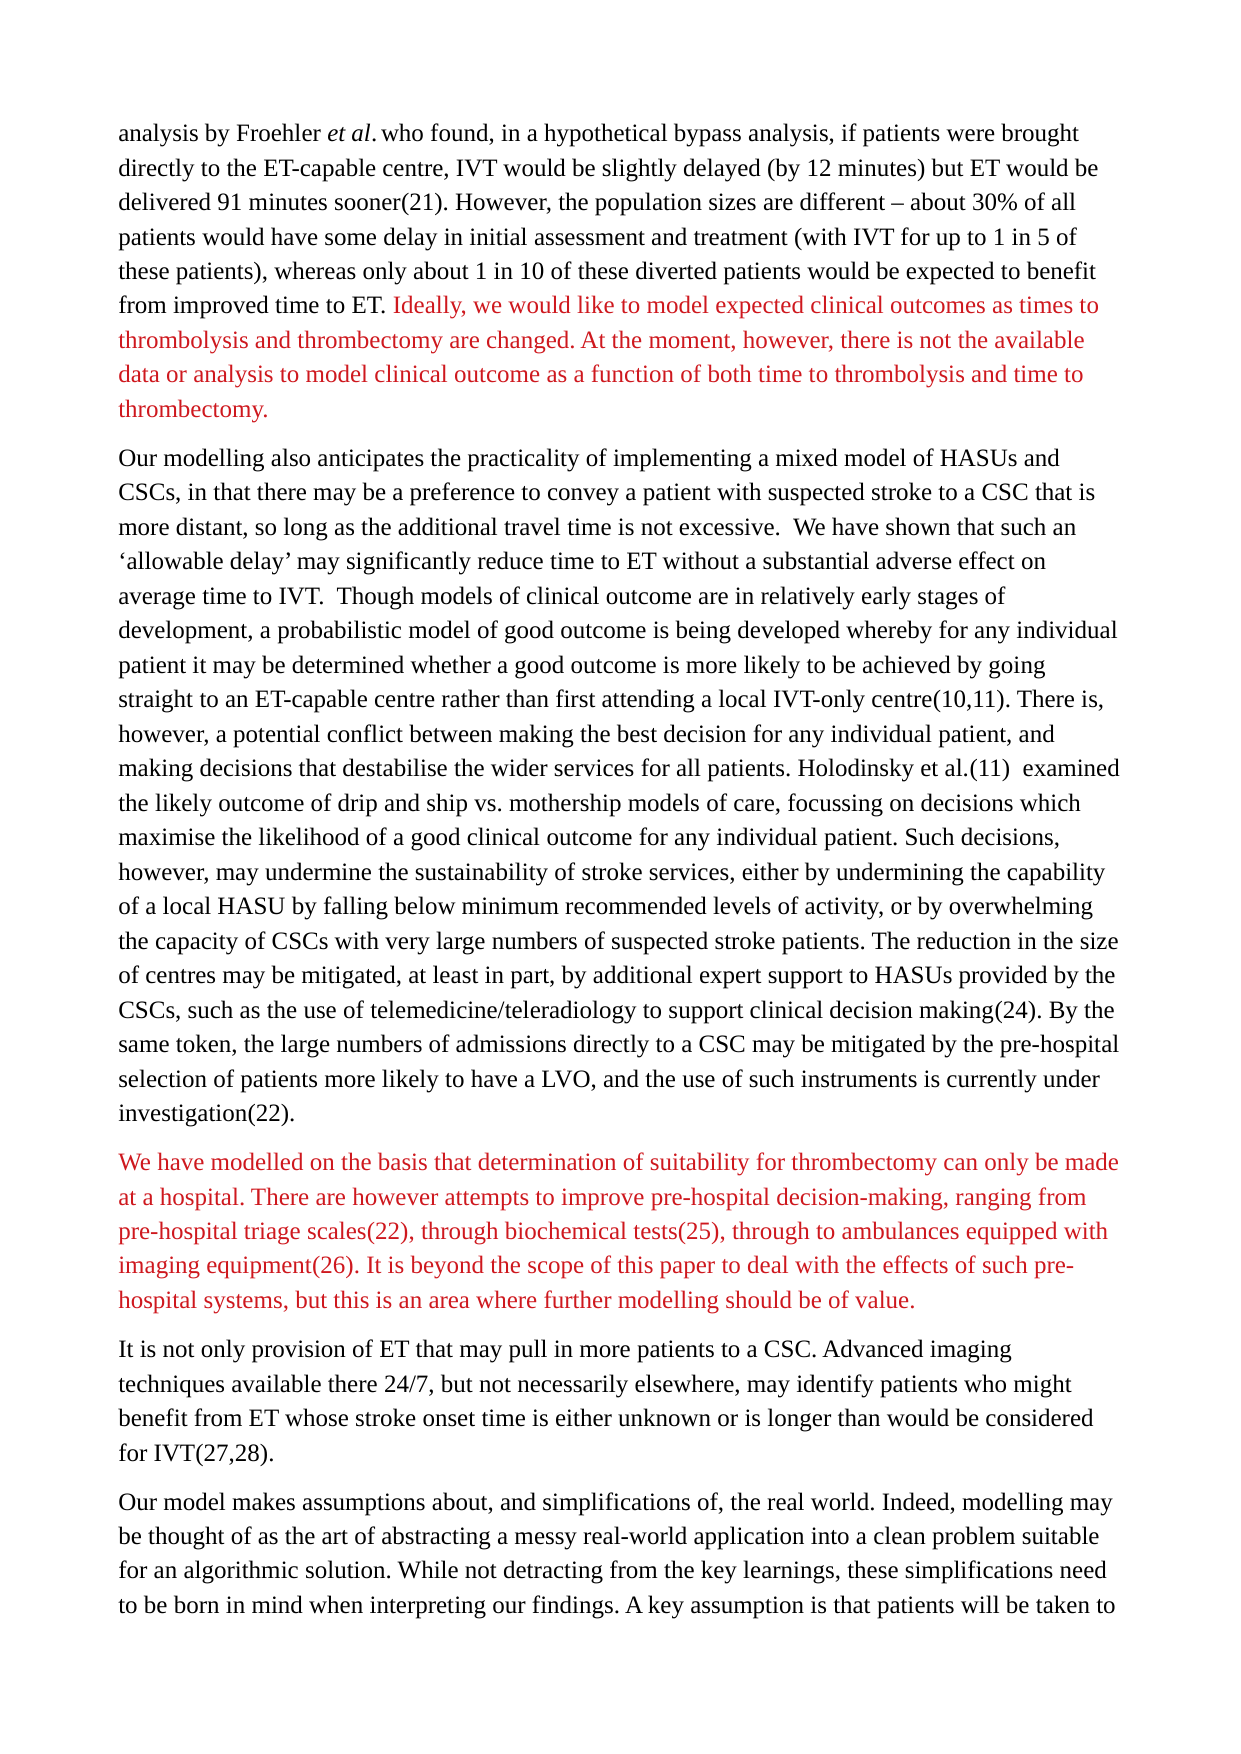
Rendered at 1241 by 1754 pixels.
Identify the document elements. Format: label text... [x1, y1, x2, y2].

text Our model makes assumptions about, and simplifications of, the real world. Indeed, modelling may be thought of as the art of abstracting a messy real-world application into a clean problem suitable for an algorithmic solution. While not detracting from the key learnings, these simplifications need to be born in mind when interpreting our findings. A key assumption is that patients will be taken to [118, 1487, 1122, 1619]
text analysis by Froehler et al. who found, in a hypothetical bypass analysis, if patients were brought directly to the ET-capable centre, IVT would be slightly delayed (by 12 minutes) but ET would be delivered 91 minutes sooner(21)⁠. However, the population sizes are different – about 30% of all patients would have some delay in initial assessment and treatment (with IVT for up to 1 in 5 of these patients), whereas only about 1 in 10 of these diverted patients would be expected to benefit from improved time to ET. Ideally, we would like to model expected clinical outcomes as times to thrombolysis and thrombectomy are changed. At the moment, however, there is not the available data or analysis to model clinical outcome as a function of both time to thrombolysis and time to thrombectomy. [118, 118, 1122, 423]
text It is not only provision of ET that may pull in more patients to a CSC. Advanced imaging techniques available there 24/7, but not necessarily elsewhere, may identify patients who might benefit from ET whose stroke onset time is either unknown or is longer than would be considered for IVT(27,28)⁠. [118, 1334, 1122, 1466]
text We have modelled on the basis that determination of suitability for thrombectomy can only be made at a hospital. There are however attempts to improve pre-hospital decision-making, ranging from pre-hospital triage scales(22)⁠, through biochemical tests(25)⁠, through to ambulances equipped with imaging equipment(26)⁠. It is beyond the scope of this paper to deal with the effects of such pre-hospital systems, but this is an area where further modelling should be of value. [118, 1147, 1122, 1314]
text Our modelling also anticipates the practicality of implementing a mixed model of HASUs and CSCs, in that there may be a preference to convey a patient with suspected stroke to a CSC that is more distant, so long as the additional travel time is not excessive. We have shown that such an ‘allowable delay’ may significantly reduce time to ET without a substantial adverse effect on average time to IVT. Though models of clinical outcome are in relatively early stages of development, a probabilistic model of good outcome is being developed whereby for any individual patient it may be determined whether a good outcome is more likely to be achieved by going straight to an ET-capable centre rather than first attending a local IVT-only centre(10,11)⁠. There is, however, a potential conflict between making the best decision for any individual patient, and making decisions that destabilise the wider services for all patients. Holodinsky et al.(11)⁠ examined the likely outcome of drip and ship vs. mothership models of care, focussing on decisions which maximise the likelihood of a good clinical outcome for any individual patient. Such decisions, however, may undermine the sustainability of stroke services, either by undermining the capability of a local HASU by falling below minimum recommended levels of activity, or by overwhelming the capacity of CSCs with very large numbers of suspected stroke patients. The reduction in the size of centres may be mitigated, at least in part, by additional expert support to HASUs provided by the CSCs, such as the use of telemedicine/teleradiology to support clinical decision making(24)⁠. By the same token, the large numbers of admissions directly to a CSC may be mitigated by the pre-hospital selection of patients more likely to have a LVO, and the use of such instruments is currently under investigation(22)⁠. [118, 443, 1122, 1127]
